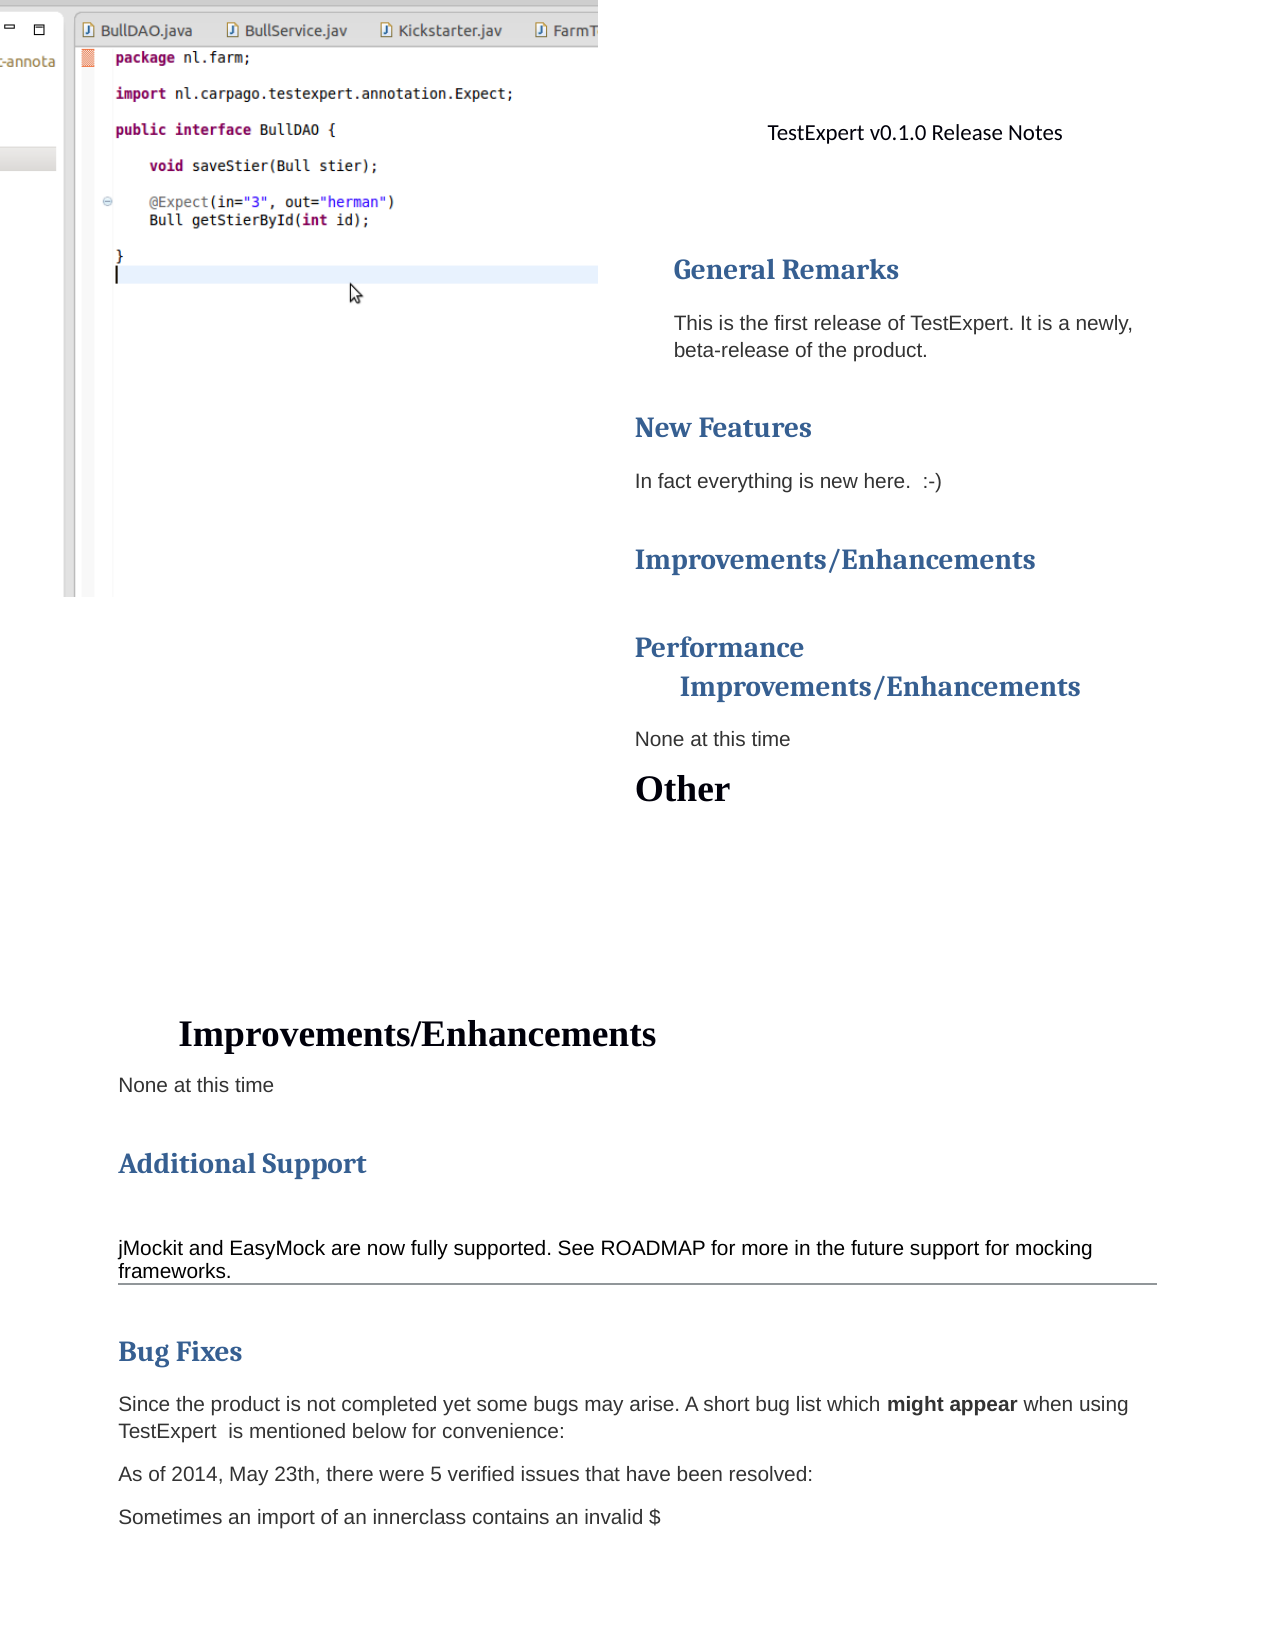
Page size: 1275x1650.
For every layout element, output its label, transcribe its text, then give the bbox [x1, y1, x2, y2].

subtitle Performance Improvements/Enhancements [118, 631, 1157, 703]
text Sometimes an import of an innerclass contains an invalid $ [118, 1502, 1157, 1529]
subtitle Other Improvements/Enhancements [118, 767, 1157, 1054]
subtitle General Remarks [598, 253, 1157, 287]
subtitle Additional Support [118, 1147, 1157, 1180]
subtitle New Features [598, 412, 1157, 445]
text None at this time [118, 724, 1157, 751]
text Since the product is not completed yet some bugs may arise. A short bug list which might appear when using TestExpert is mentioned below for convenience: [118, 1389, 1157, 1443]
subtitle Improvements/Enhancements [598, 543, 1157, 576]
text In fact everything is new here. :-) [598, 466, 1157, 493]
subtitle Bug Fixes [118, 1335, 1157, 1368]
text jMockit and EasyMock are now fully supported. See ROADMAP for more in the future support for mocking frameworks. [118, 1235, 1157, 1283]
text TestExpert v0.1.0 Release Notes [598, 118, 1157, 146]
text None at this time [118, 1070, 1157, 1097]
picture [0, 0, 598, 597]
text This is the first release of TestExpert. It is a newly, beta-release of the product. [598, 307, 1157, 362]
text As of 2014, May 23th, there were 5 verified issues that have been resolved: [118, 1459, 1157, 1486]
